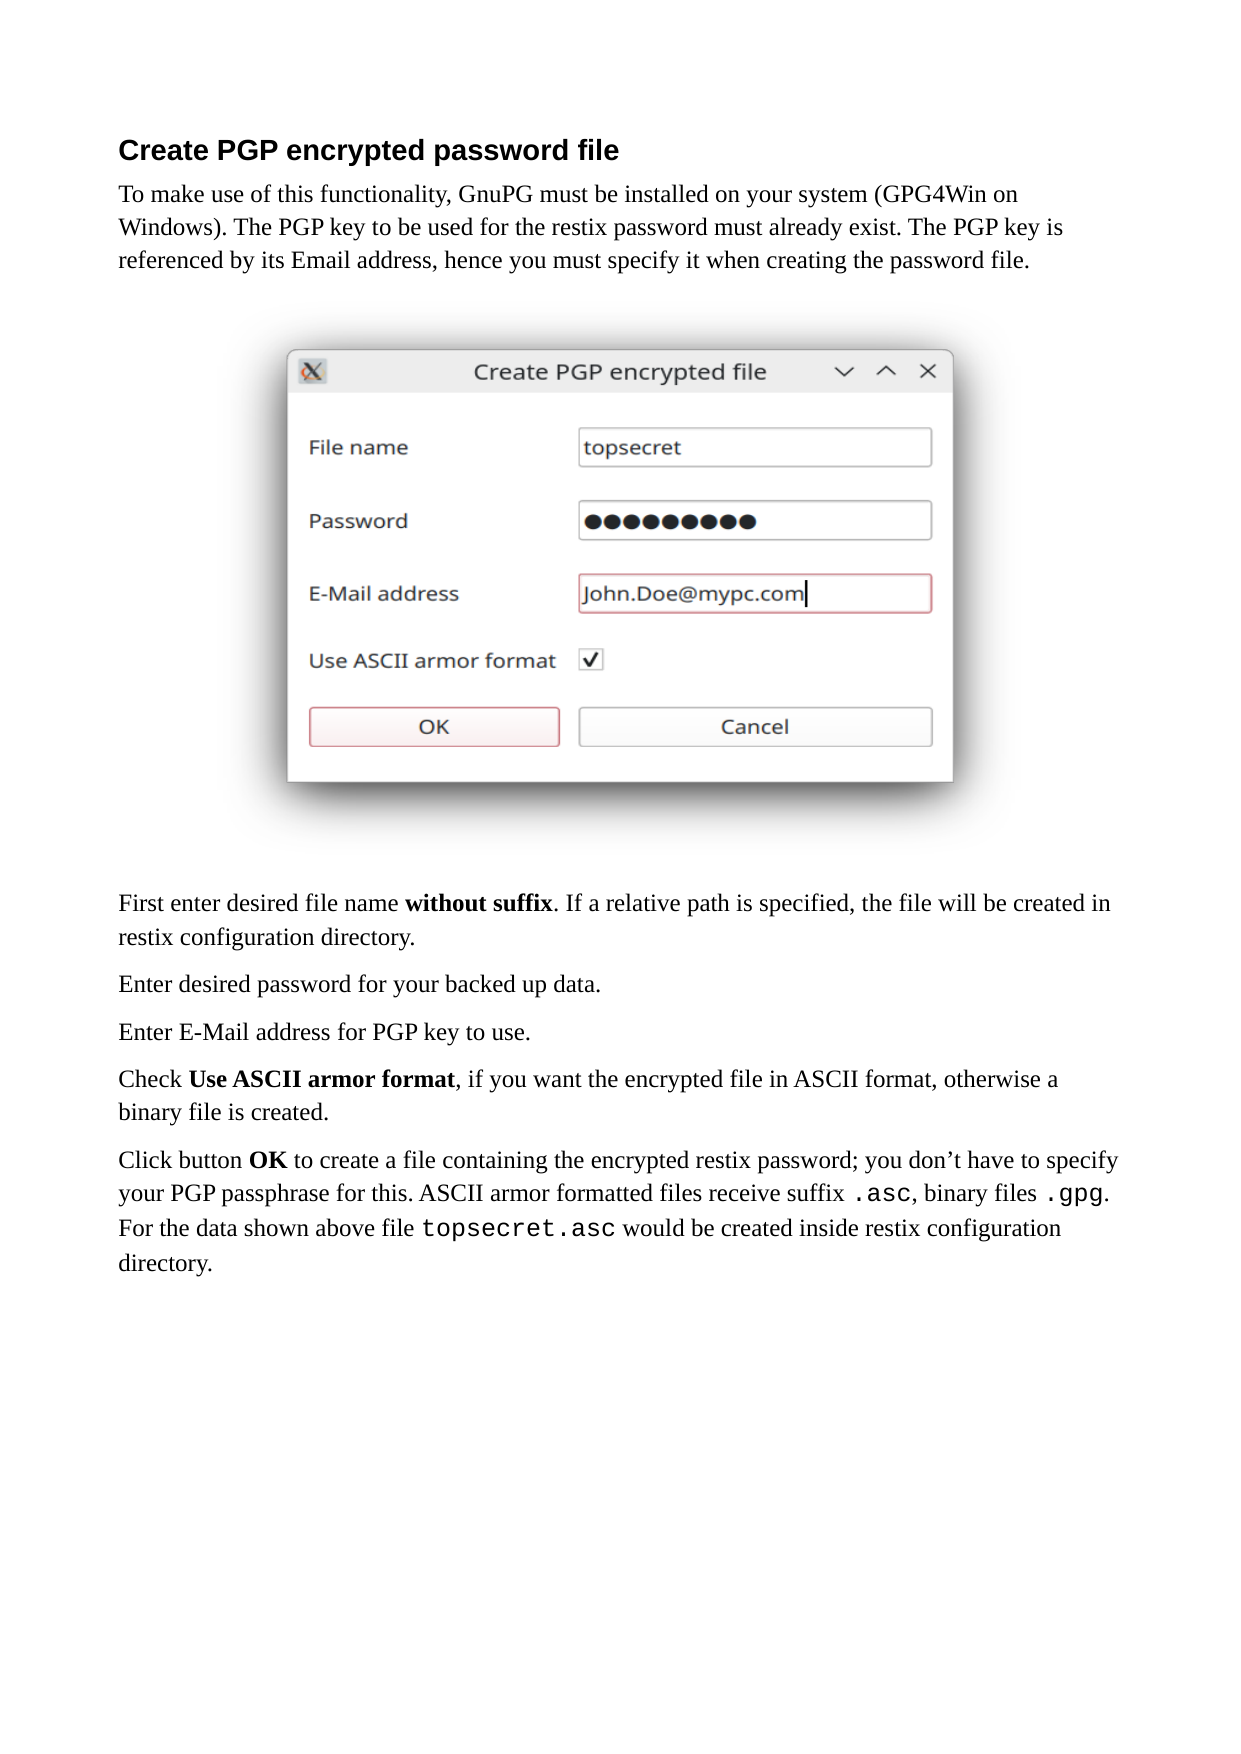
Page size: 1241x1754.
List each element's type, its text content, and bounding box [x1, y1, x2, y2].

subtitle Create PGP encrypted password file [118, 133, 1122, 166]
text Enter E-Mail address for PGP key to use. [118, 1017, 1122, 1046]
text To make use of this functionality, GnuPG must be installed on your system (GPG4Win on Windows). The PGP key to be used for the restix password must already exist. The PGP key is referenced by its Email address, hence you must specify it when creating the password file. [118, 179, 1122, 273]
text Check Use ASCII armor format, if you want the encrypted file in ASCII format, otherwise a binary file is created. [118, 1064, 1122, 1126]
text Click button OK to create a file containing the encrypted restix password; you don’t have to specify your PGP passphrase for this. ASCII armor formatted files receive suffix .asc, binary files .gpg. For the data shown above file topsecret.asc would be created inside restix configuration directory. [118, 1145, 1122, 1277]
text First enter desired file name without suffix. If a relative path is specified, the file will be created in restix configuration directory. [118, 292, 1122, 950]
text Enter desired password for your backed up data. [118, 969, 1122, 998]
picture [207, 292, 1033, 866]
